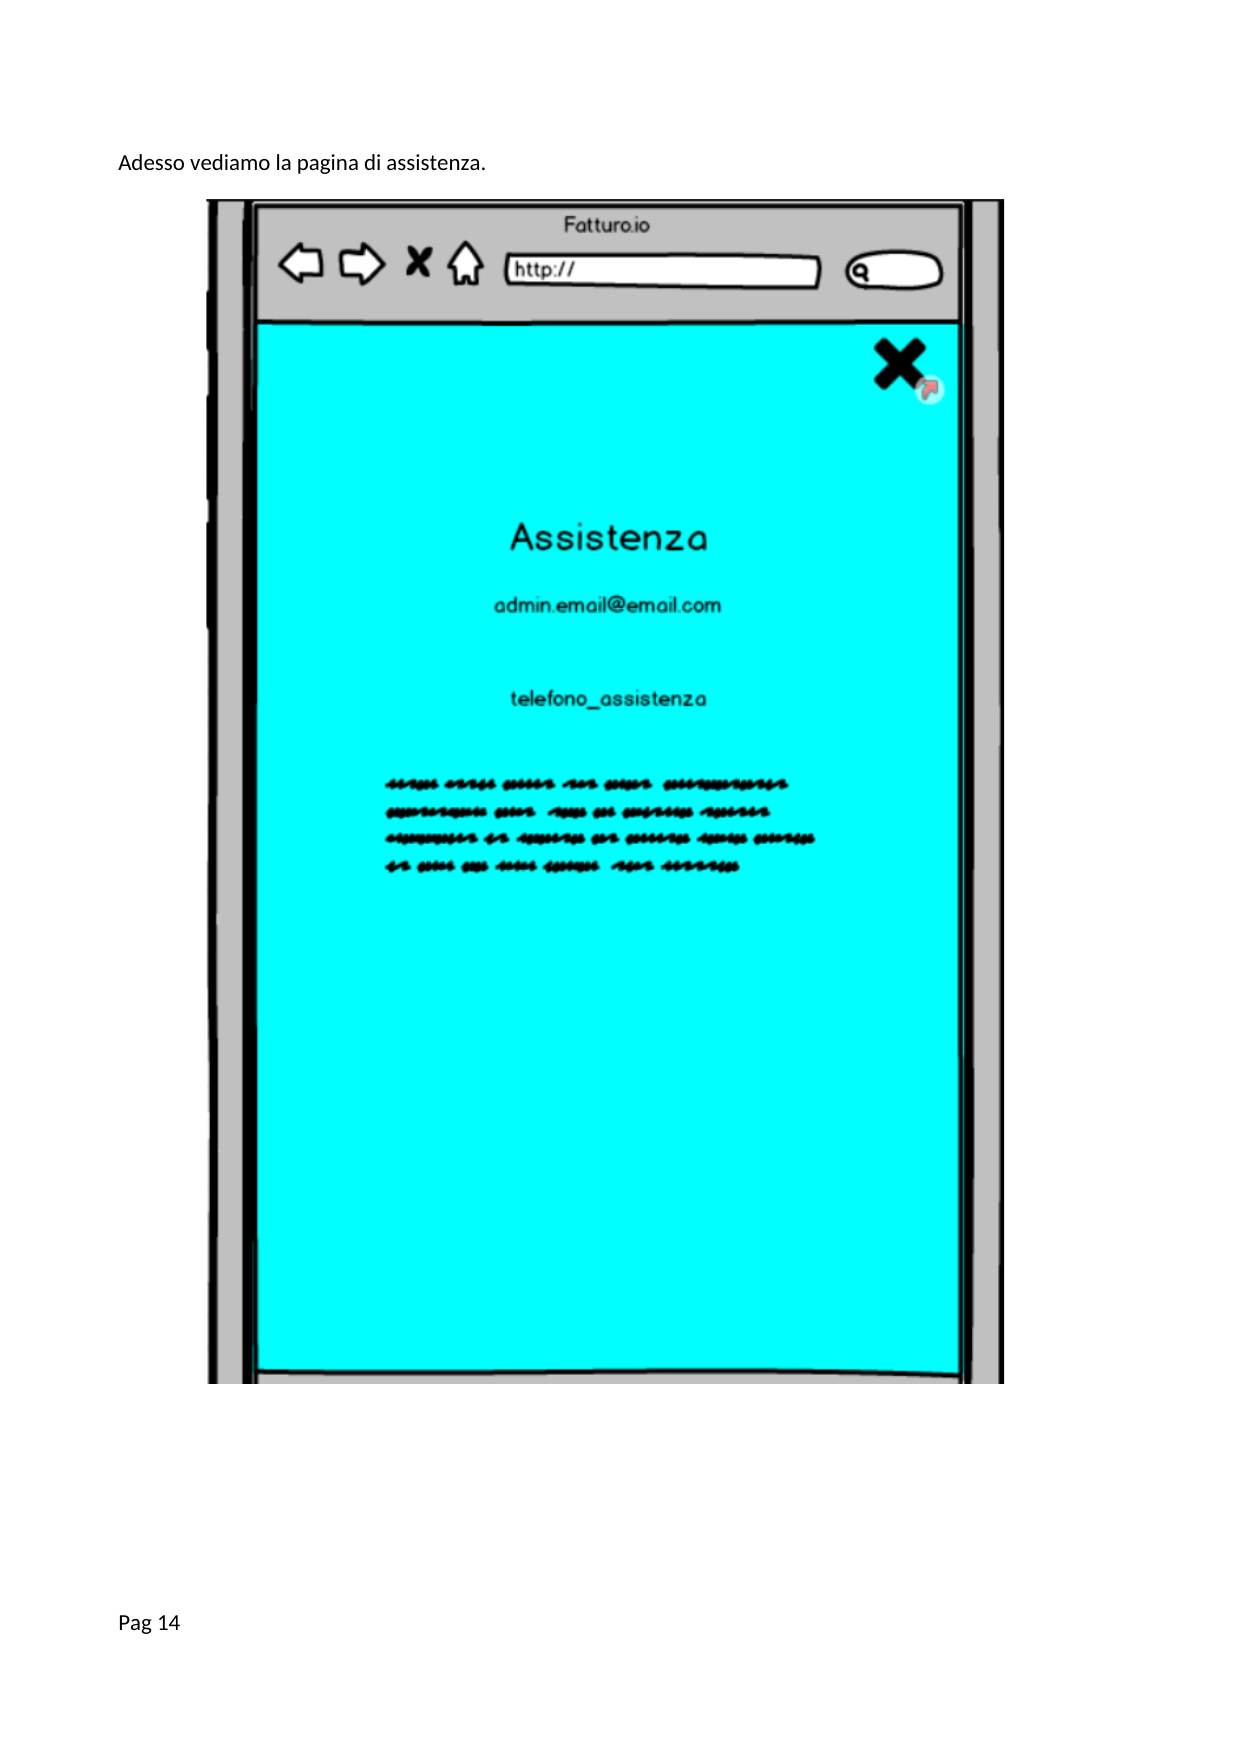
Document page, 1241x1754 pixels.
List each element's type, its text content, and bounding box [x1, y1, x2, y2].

text Adesso vediamo la pagina di assistenza. [118, 148, 1122, 176]
picture [206, 199, 1005, 1384]
